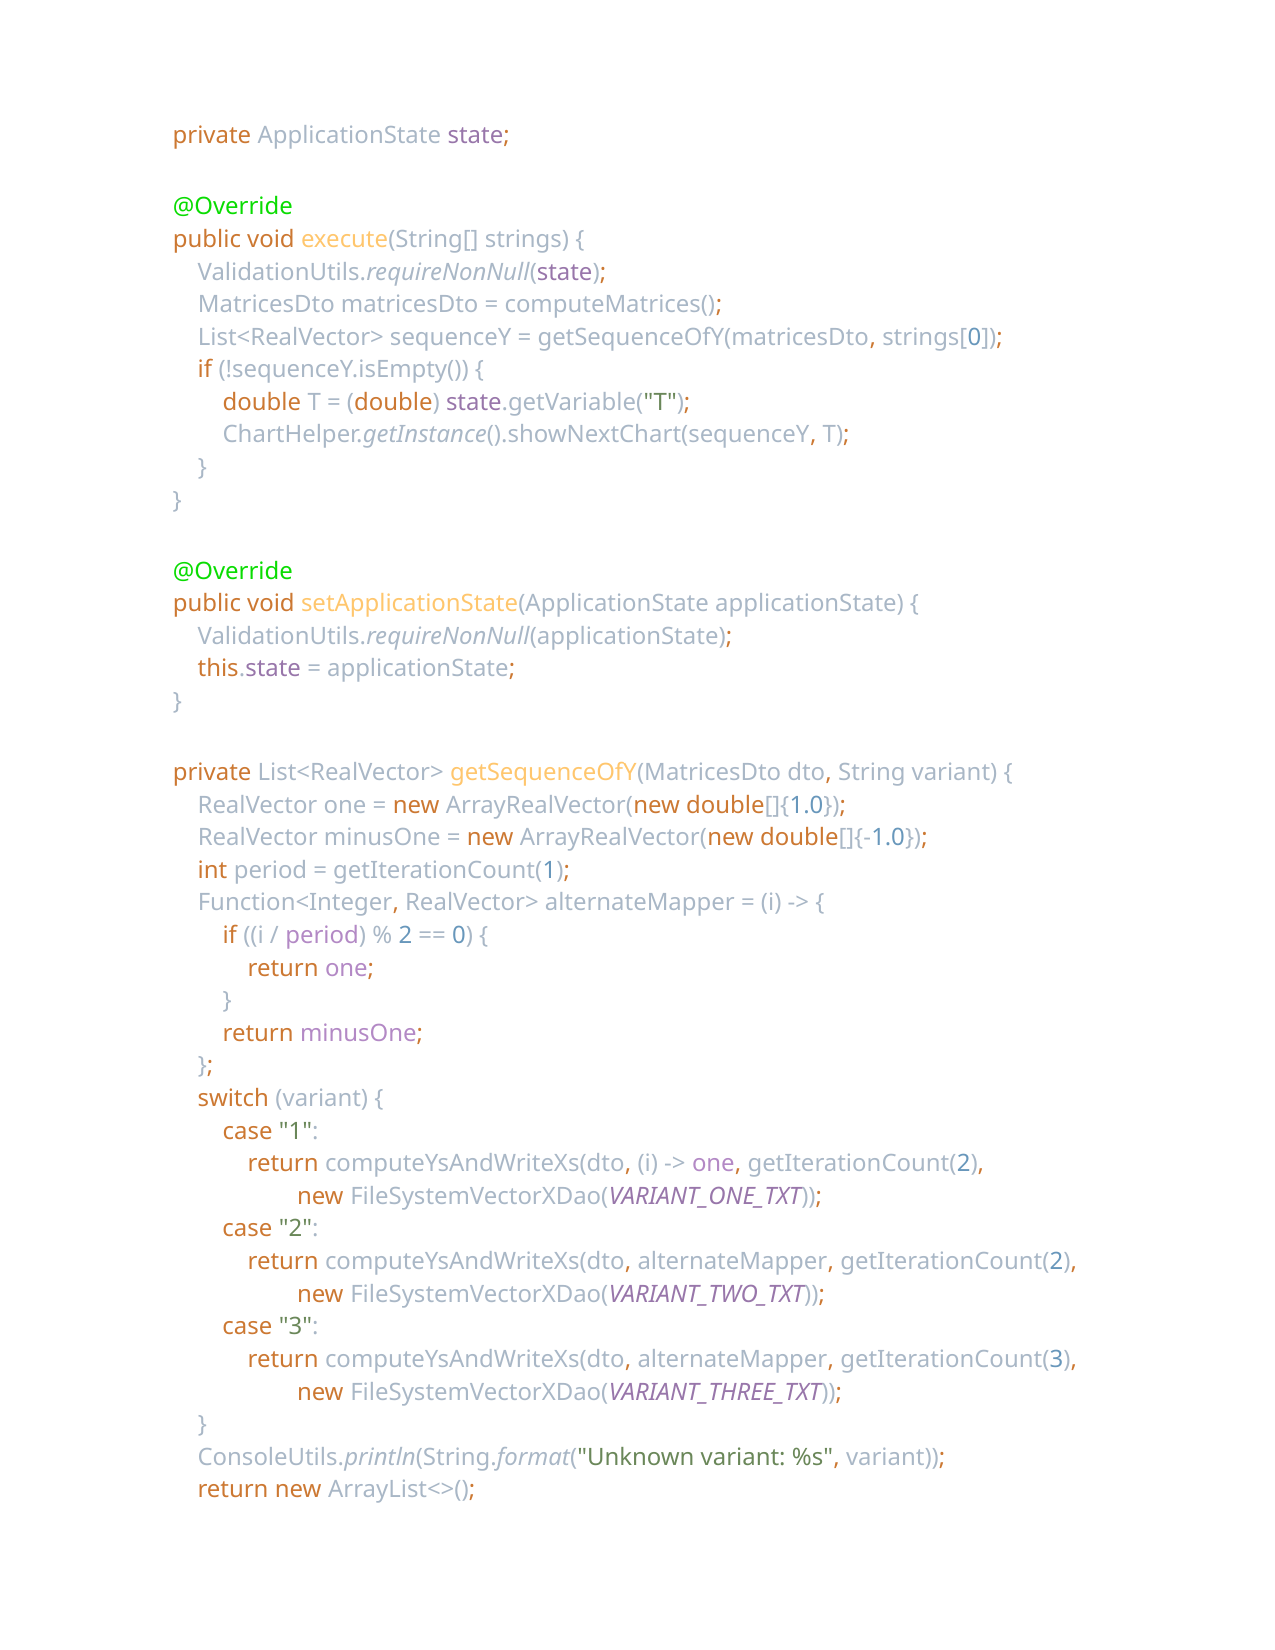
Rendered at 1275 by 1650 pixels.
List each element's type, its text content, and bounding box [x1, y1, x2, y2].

text private ApplicationState state; @Override public void execute(String[] strings) { ValidationUtils.requireNonNull(state); MatricesDto matricesDto = computeMatrices(); List<RealVector> sequenceY = getSequenceOfY(matricesDto, strings[0]); if (!sequenceY.isEmpty()) { double T = (double) state.getVariable("T"); ChartHelper.getInstance().showNextChart(sequenceY, T); } } @Override public void setApplicationState(ApplicationState applicationState) { ValidationUtils.requireNonNull(applicationState); this.state = applicationState; } private List<RealVector> getSequenceOfY(MatricesDto dto, String variant) { RealVector one = new ArrayRealVector(new double[]{1.0}); RealVector minusOne = new ArrayRealVector(new double[]{-1.0}); int period = getIterationCount(1); Function<Integer, RealVector> alternateMapper = (i) -> { if ((i / period) % 2 == 0) { return one; } return minusOne; }; switch (variant) { case "1": return computeYsAndWriteXs(dto, (i) -> one, getIterationCount(2), new FileSystemVectorXDao(VARIANT_ONE_TXT)); case "2": return computeYsAndWriteXs(dto, alternateMapper, getIterationCount(2), new FileSystemVectorXDao(VARIANT_TWO_TXT)); case "3": return computeYsAndWriteXs(dto, alternateMapper, getIterationCount(3), new FileSystemVectorXDao(VARIANT_THREE_TXT)); } ConsoleUtils.println(String.format("Unknown variant: %s", variant)); return new ArrayList<>(); [148, 118, 1157, 1505]
